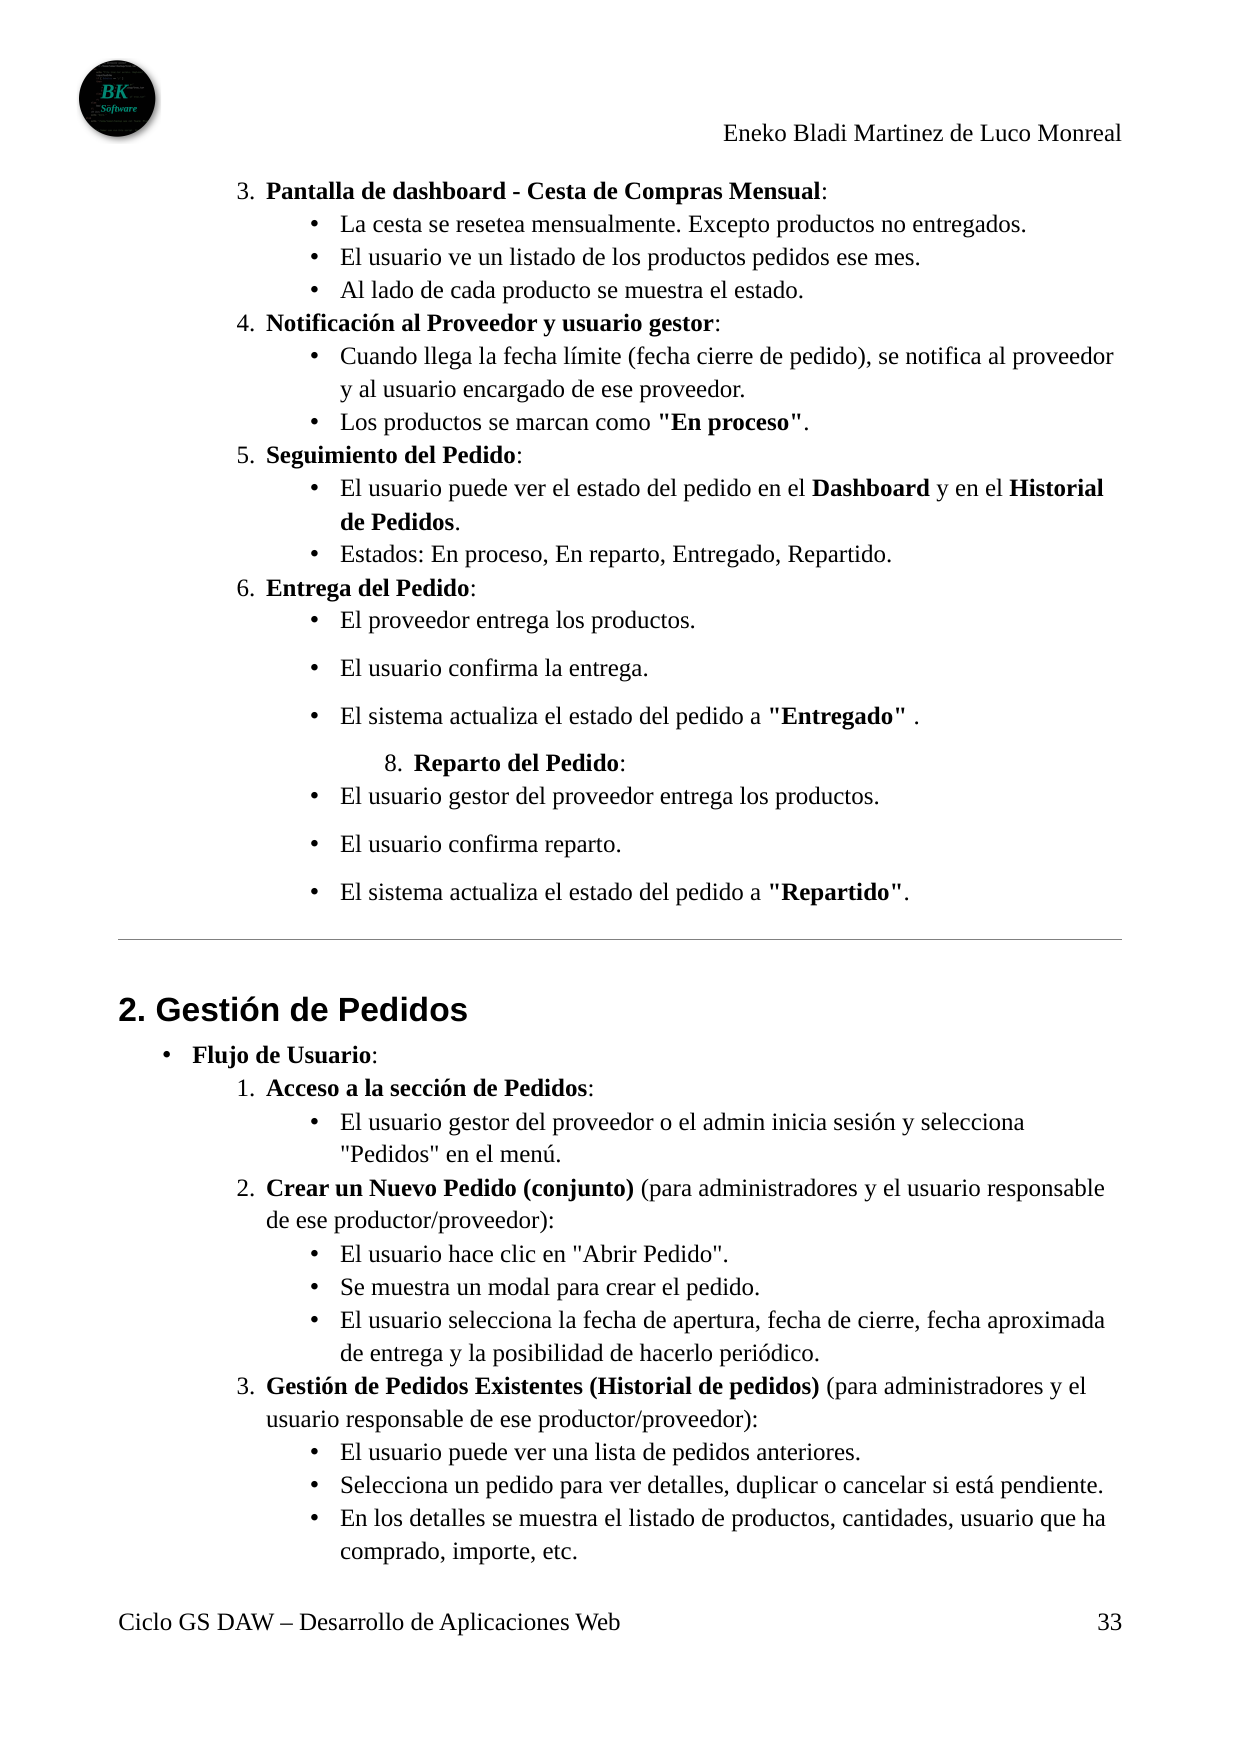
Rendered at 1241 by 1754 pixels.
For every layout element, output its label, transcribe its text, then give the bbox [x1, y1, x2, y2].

list El usuario puede ver el estado del pedido en el Dashboard y en el Historial de Pedidos. [310, 473, 1122, 535]
list Al lado de cada producto se muestra el estado. [310, 275, 1122, 304]
list El usuario hace clic en "Abrir Pedido". [310, 1239, 1122, 1267]
picture [76, 58, 162, 144]
list Cuando llega la fecha límite (fecha cierre de pedido), se notifica al proveedor y al usuario encargado de ese proveedor. [310, 341, 1122, 403]
list Selecciona un pedido para ver detalles, duplicar o cancelar si está pendiente. [310, 1470, 1122, 1498]
list Estados: En proceso, En reparto, Entregado, Repartido. [310, 539, 1122, 568]
list El proveedor entrega los productos. [310, 606, 1122, 634]
list Notificación al Proveedor y usuario gestor: [236, 308, 1122, 337]
list El usuario gestor del proveedor entrega los productos. [310, 781, 1122, 810]
list Reparto del Pedido: [384, 748, 1122, 777]
list El usuario confirma la entrega. [310, 653, 1122, 682]
list El sistema actualiza el estado del pedido a "Entregado" . [310, 701, 1122, 729]
list Acceso a la sección de Pedidos: [236, 1073, 1122, 1102]
list Entrega del Pedido: [236, 573, 1122, 601]
list El usuario ve un listado de los productos pedidos ese mes. [310, 242, 1122, 271]
list El sistema actualiza el estado del pedido a "Repartido". [310, 877, 1122, 905]
list Gestión de Pedidos Existentes (Historial de pedidos) (para administradores y el usuario responsable de ese productor/proveedor): [236, 1371, 1122, 1432]
subtitle 2. Gestión de Pedidos [118, 989, 1122, 1028]
list Los productos se marcan como "En proceso". [310, 407, 1122, 436]
list El usuario gestor del proveedor o el admin inicia sesión y selecciona "Pedidos" en el menú. [310, 1107, 1122, 1168]
list El usuario selecciona la fecha de apertura, fecha de cierre, fecha aproximada de entrega y la posibilidad de hacerlo periódico. [310, 1305, 1122, 1366]
list Pantalla de dashboard - Cesta de Compras Mensual: [236, 176, 1122, 205]
list Se muestra un modal para crear el pedido. [310, 1272, 1122, 1300]
list Seguimiento del Pedido: [236, 441, 1122, 469]
list Flujo de Usuario: [162, 1041, 1122, 1069]
list El usuario puede ver una lista de pedidos anteriores. [310, 1437, 1122, 1466]
list La cesta se resetea mensualmente. Excepto productos no entregados. [310, 209, 1122, 238]
list En los detalles se muestra el listado de productos, cantidades, usuario que ha comprado, importe, etc. [310, 1503, 1122, 1564]
list Crear un Nuevo Pedido (conjunto) (para administradores y el usuario responsable de ese productor/proveedor): [236, 1173, 1122, 1234]
list El usuario confirma reparto. [310, 829, 1122, 858]
